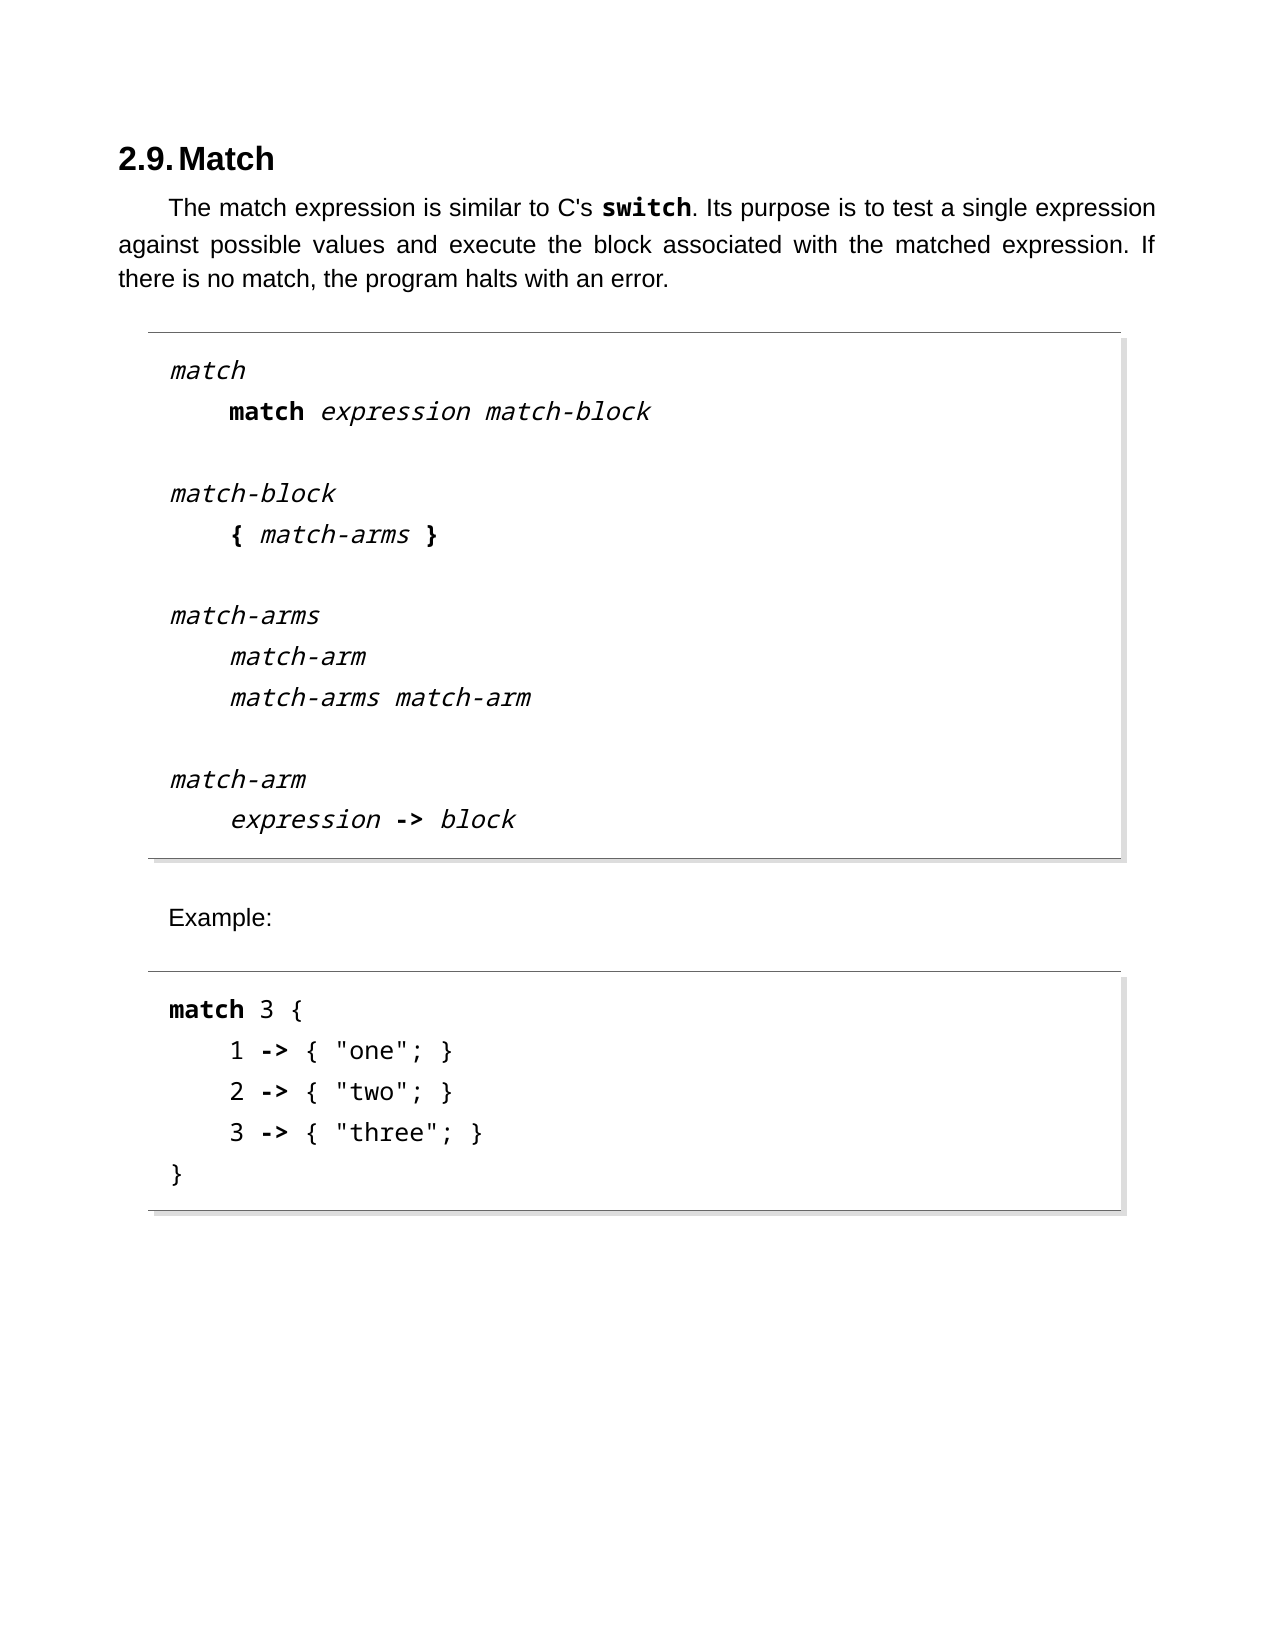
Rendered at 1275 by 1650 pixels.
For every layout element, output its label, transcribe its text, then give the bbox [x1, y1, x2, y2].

text expression -> block [148, 781, 1121, 857]
text match-arms match-arm [148, 658, 1121, 714]
text 3 -> { "three"; } [148, 1093, 1121, 1134]
text match-block [148, 454, 1121, 495]
text The match expression is similar to C's switch. Its purpose is to test a single expression against possible values and execute the block associated with the matched expression. If there is no match, the program halts with an error. [118, 190, 1157, 293]
text match 3 { [148, 972, 1121, 1012]
text 2 -> { "two"; } [148, 1052, 1121, 1093]
text match expression match-block [148, 373, 1121, 428]
text match [148, 333, 1121, 373]
text 1 -> { "one"; } [148, 1012, 1121, 1052]
text match-arm [148, 618, 1121, 658]
text match-arms [148, 577, 1121, 618]
text { match-arms } [148, 495, 1121, 550]
subtitle Match [118, 139, 1157, 178]
text Example: [118, 903, 1157, 932]
text match-arm [148, 740, 1121, 781]
text } [148, 1134, 1121, 1210]
